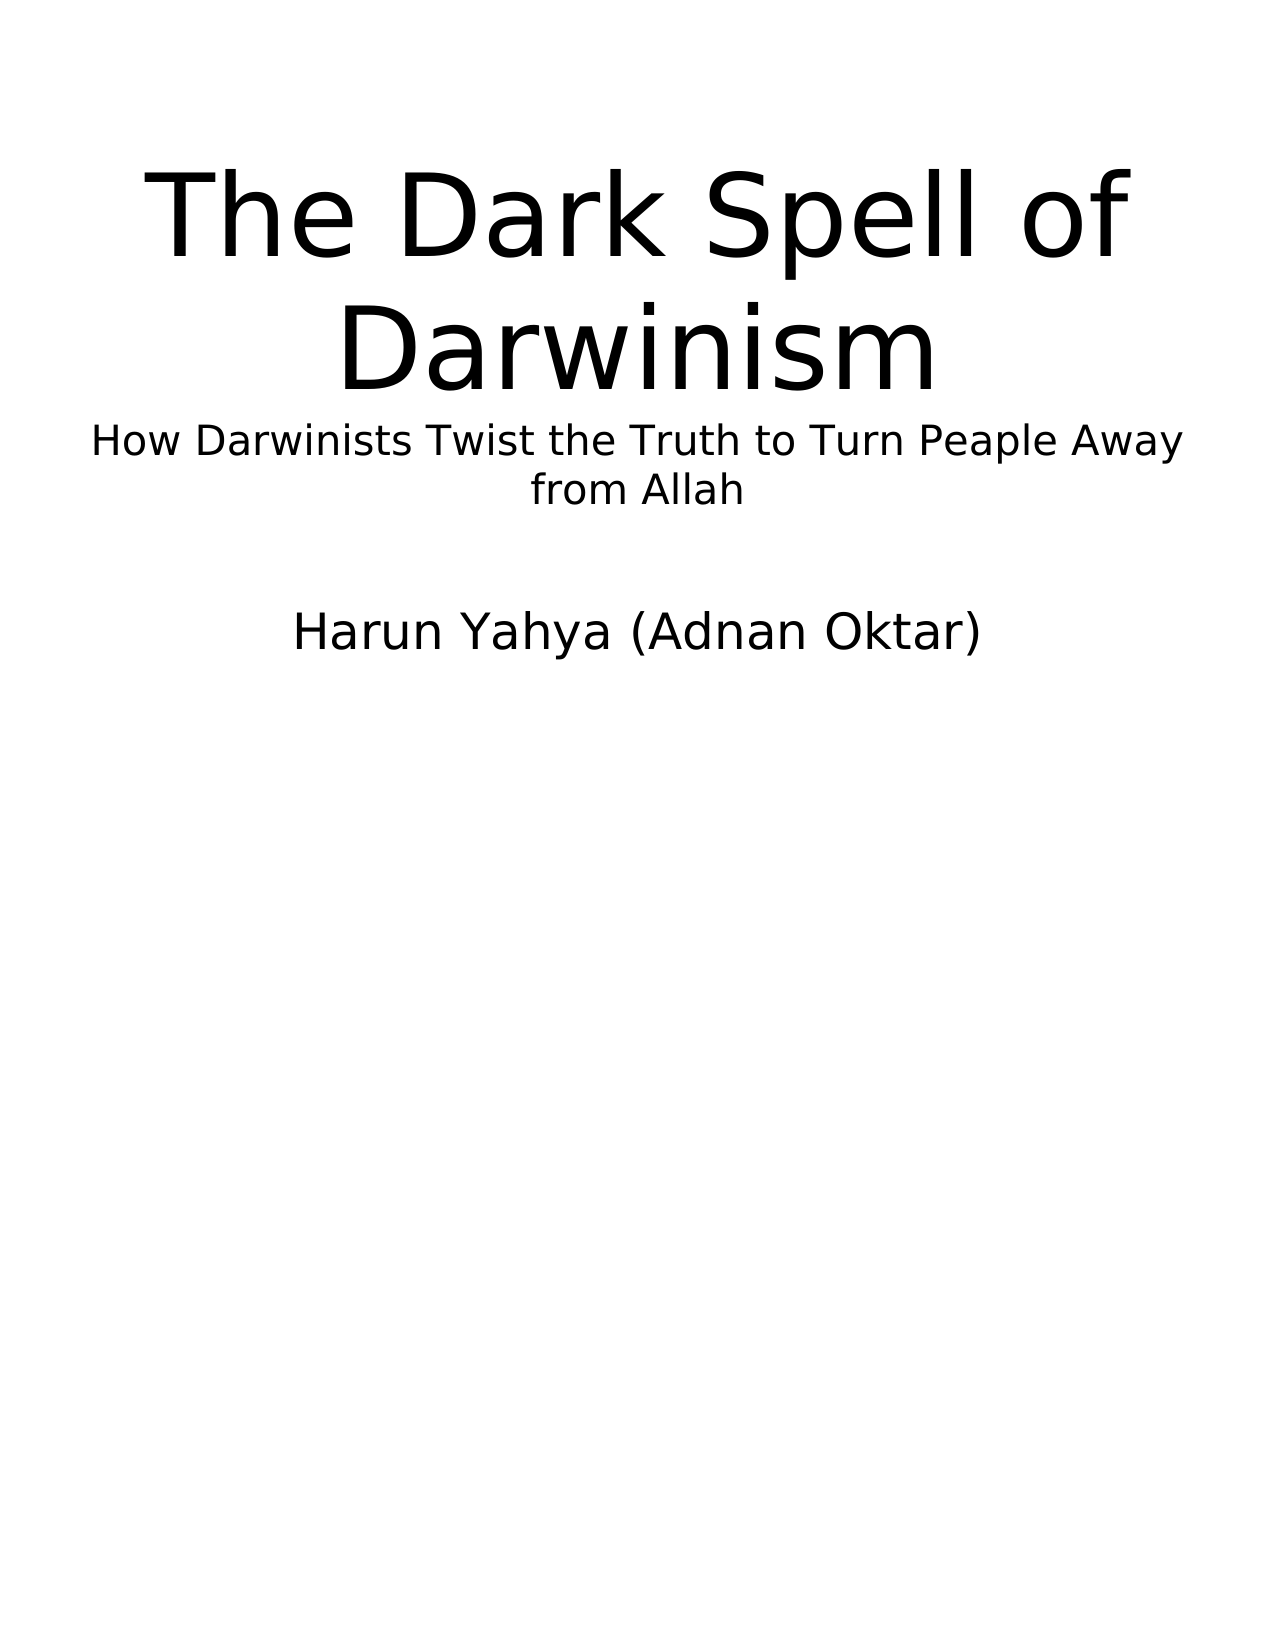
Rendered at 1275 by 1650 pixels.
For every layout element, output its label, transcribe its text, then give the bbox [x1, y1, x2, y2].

title How Darwinists Twist the Truth to Turn Peaple Away from Allah [75, 417, 1200, 514]
title The Dark Spell of Darwinism [75, 150, 1200, 417]
text Harun Yahya (Adnan Oktar) [75, 603, 1200, 661]
